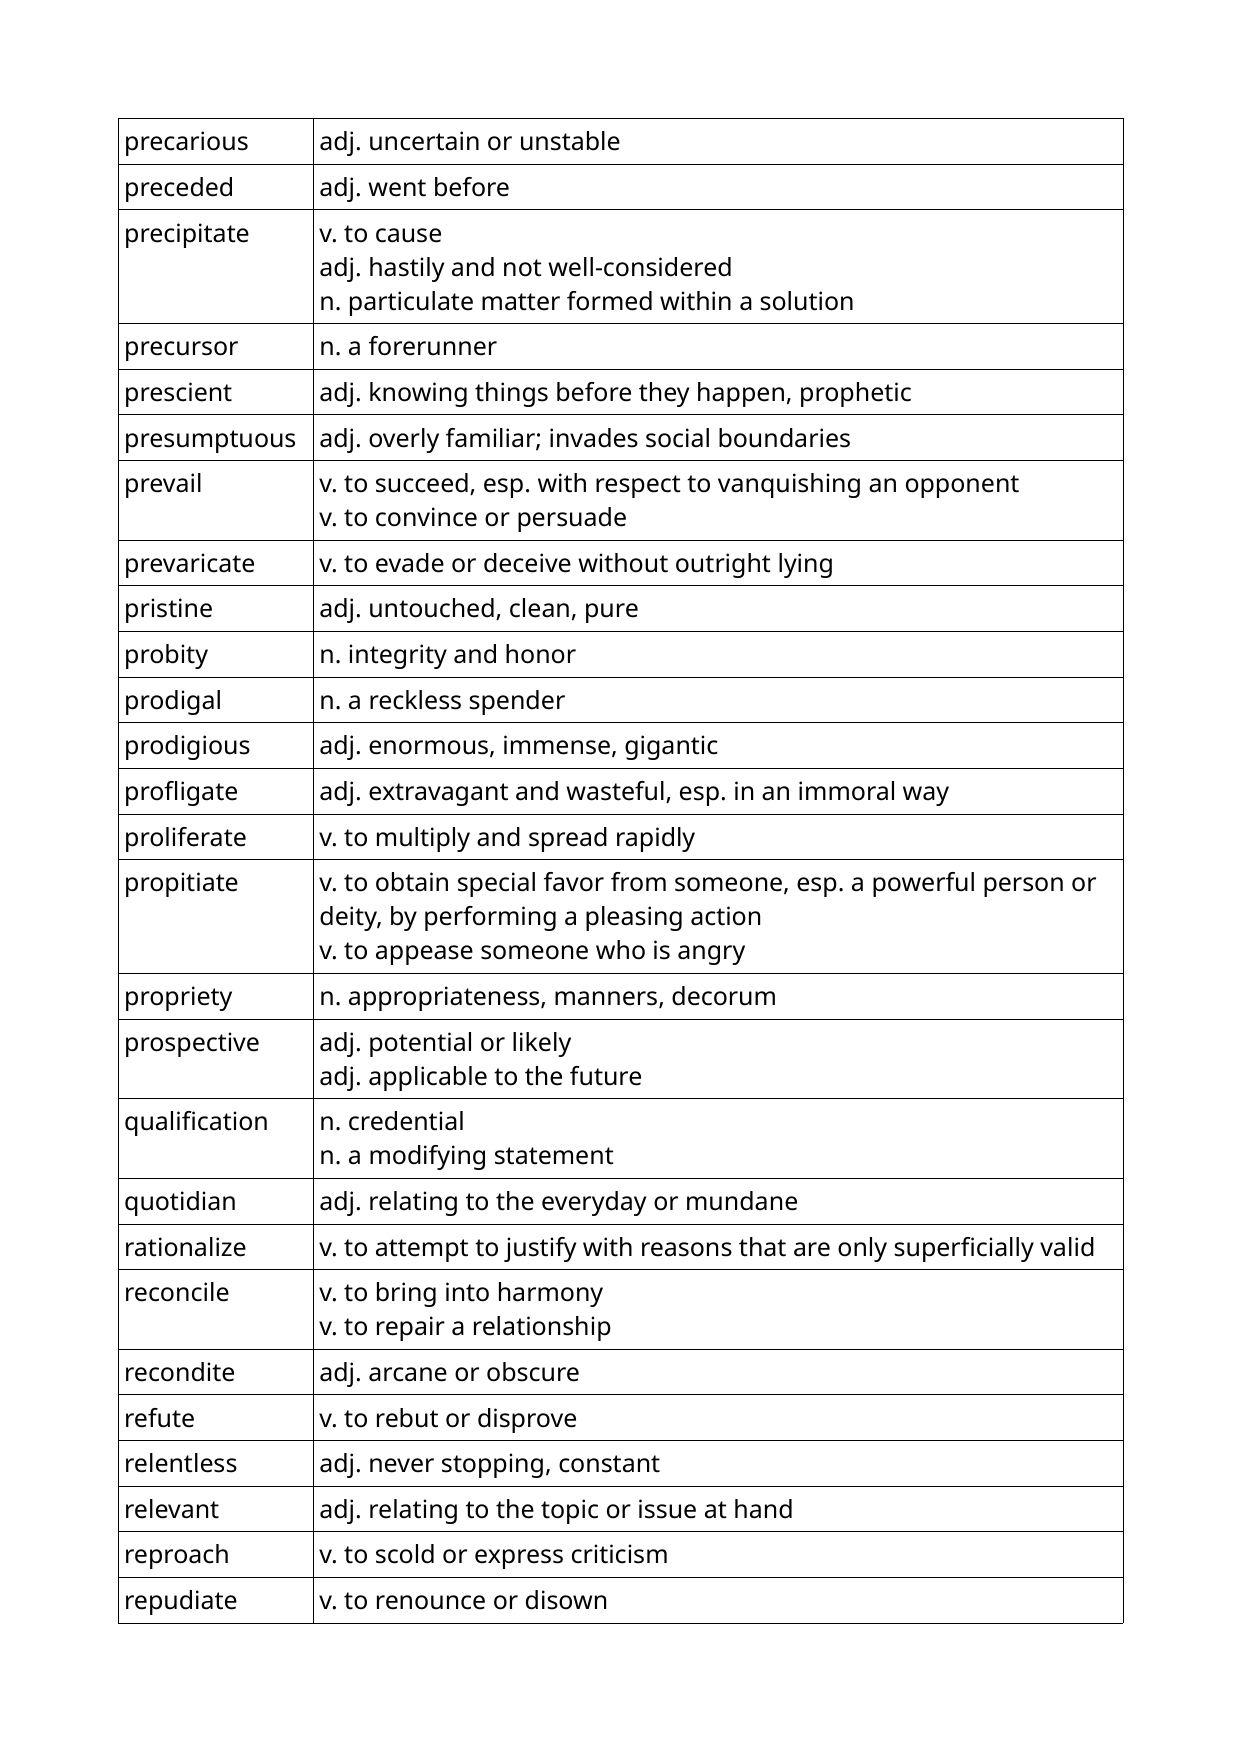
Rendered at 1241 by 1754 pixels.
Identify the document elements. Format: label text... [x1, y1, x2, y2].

table_cell adj. enormous, immense, gigantic [314, 723, 1123, 768]
table_cell prevail [119, 461, 313, 540]
table_cell refute [119, 1395, 313, 1440]
table_cell v. to obtain special favor from someone, esp. a powerful person or deity, by performing a pleasing action v. to appease someone who is angry [314, 860, 1123, 973]
table_cell n. integrity and honor [314, 632, 1123, 677]
table_cell prodigious [119, 723, 313, 768]
table_cell n. a forerunner [314, 324, 1123, 369]
table_cell relevant [119, 1487, 313, 1531]
table_cell adj. never stopping, constant [314, 1441, 1123, 1486]
table_cell adj. untouched, clean, pure [314, 586, 1123, 631]
table_cell preceded [119, 165, 313, 209]
table_cell probity [119, 632, 313, 677]
table_cell n. a reckless spender [314, 678, 1123, 722]
table_cell adj. potential or likely adj. applicable to the future [314, 1020, 1123, 1098]
table_cell pristine [119, 586, 313, 631]
table_cell v. to cause adj. hastily and not well-considered n. particulate matter formed within a solution [314, 210, 1123, 323]
table_cell precursor [119, 324, 313, 369]
table_cell adj. relating to the everyday or mundane [314, 1179, 1123, 1223]
table_cell v. to attempt to justify with reasons that are only superficially valid [314, 1225, 1123, 1269]
table_cell prospective [119, 1020, 313, 1098]
table_cell adj. went before [314, 165, 1123, 209]
table_cell proliferate [119, 815, 313, 859]
table_cell reproach [119, 1532, 313, 1577]
table_cell adj. extravagant and wasteful, esp. in an immoral way [314, 769, 1123, 813]
table_cell rationalize [119, 1225, 313, 1269]
table_cell v. to scold or express criticism [314, 1532, 1123, 1577]
table_cell reconcile [119, 1270, 313, 1349]
table_cell v. to bring into harmony v. to repair a relationship [314, 1270, 1123, 1349]
table_cell adj. knowing things before they happen, prophetic [314, 370, 1123, 414]
table_cell v. to rebut or disprove [314, 1395, 1123, 1440]
table_cell prodigal [119, 678, 313, 722]
table_cell n. credential n. a modifying statement [314, 1099, 1123, 1178]
table_cell adj. arcane or obscure [314, 1350, 1123, 1394]
table_cell precipitate [119, 210, 313, 323]
table_cell n. appropriateness, manners, decorum [314, 974, 1123, 1018]
table_cell qualification [119, 1099, 313, 1178]
table_cell presumptuous [119, 415, 313, 460]
table_cell profligate [119, 769, 313, 813]
table_cell relentless [119, 1441, 313, 1486]
table_cell repudiate [119, 1578, 313, 1622]
table_cell quotidian [119, 1179, 313, 1223]
table_cell v. to succeed, esp. with respect to vanquishing an opponent v. to convince or persuade [314, 461, 1123, 540]
table_cell adj. uncertain or unstable [314, 119, 1123, 164]
table_cell propitiate [119, 860, 313, 973]
table_cell v. to renounce or disown [314, 1578, 1123, 1622]
table_cell precarious [119, 119, 313, 164]
table_cell v. to evade or deceive without outright lying [314, 541, 1123, 585]
table_cell adj. overly familiar; invades social boundaries [314, 415, 1123, 460]
table_cell prevaricate [119, 541, 313, 585]
table_cell prescient [119, 370, 313, 414]
table_cell v. to multiply and spread rapidly [314, 815, 1123, 859]
table_cell recondite [119, 1350, 313, 1394]
table_cell adj. relating to the topic or issue at hand [314, 1487, 1123, 1531]
table_cell propriety [119, 974, 313, 1018]
